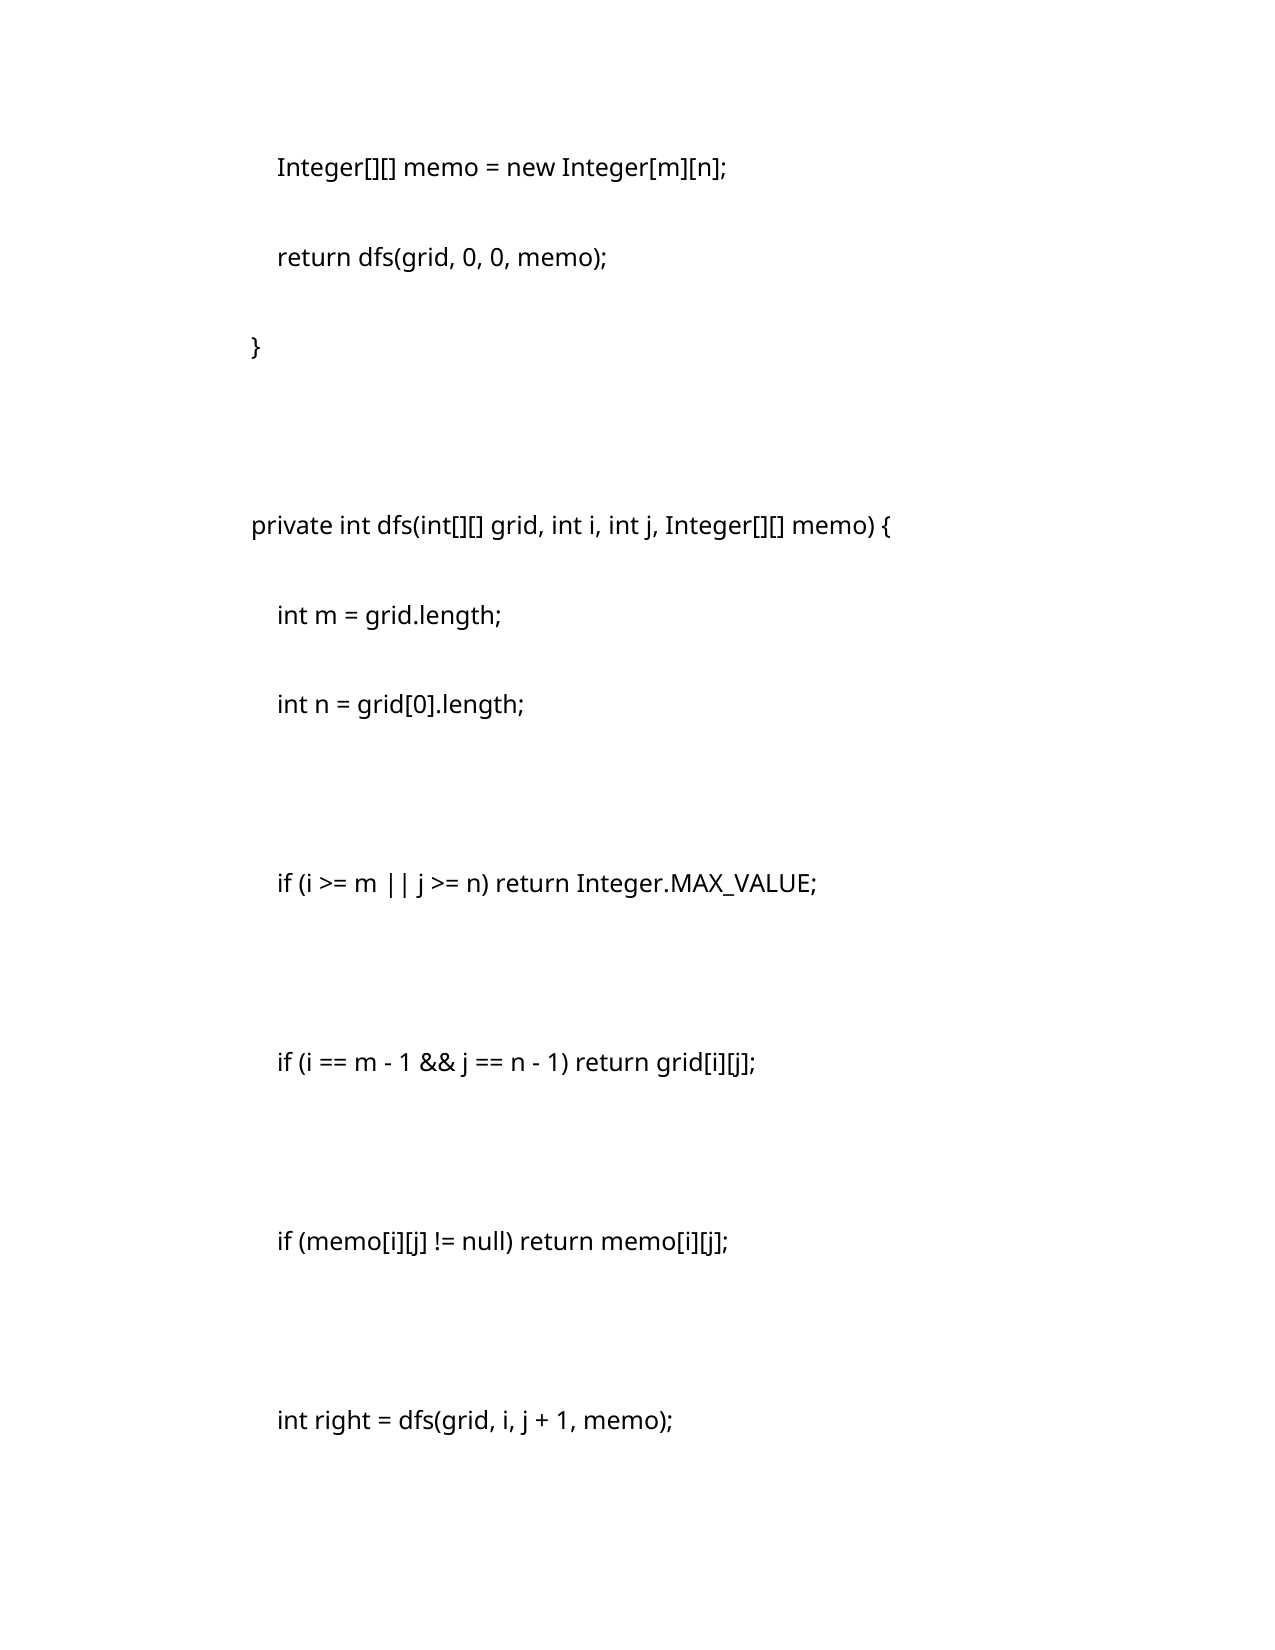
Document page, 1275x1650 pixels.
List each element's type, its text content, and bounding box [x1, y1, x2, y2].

list int right = dfs(grid, i, j + 1, memo); [225, 1403, 1125, 1437]
list private int dfs(int[][] grid, int i, int j, Integer[][] memo) { [225, 508, 1125, 542]
list Integer[][] memo = new Integer[m][n]; [225, 150, 1125, 184]
list int n = grid[0].length; [225, 687, 1125, 721]
list return dfs(grid, 0, 0, memo); [225, 239, 1125, 273]
list if (memo[i][j] != null) return memo[i][j]; [225, 1224, 1125, 1258]
list if (i >= m || j >= n) return Integer.MAX_VALUE; [225, 866, 1125, 900]
list } [225, 329, 1125, 363]
list int m = grid.length; [225, 597, 1125, 631]
list if (i == m - 1 && j == n - 1) return grid[i][j]; [225, 1045, 1125, 1079]
